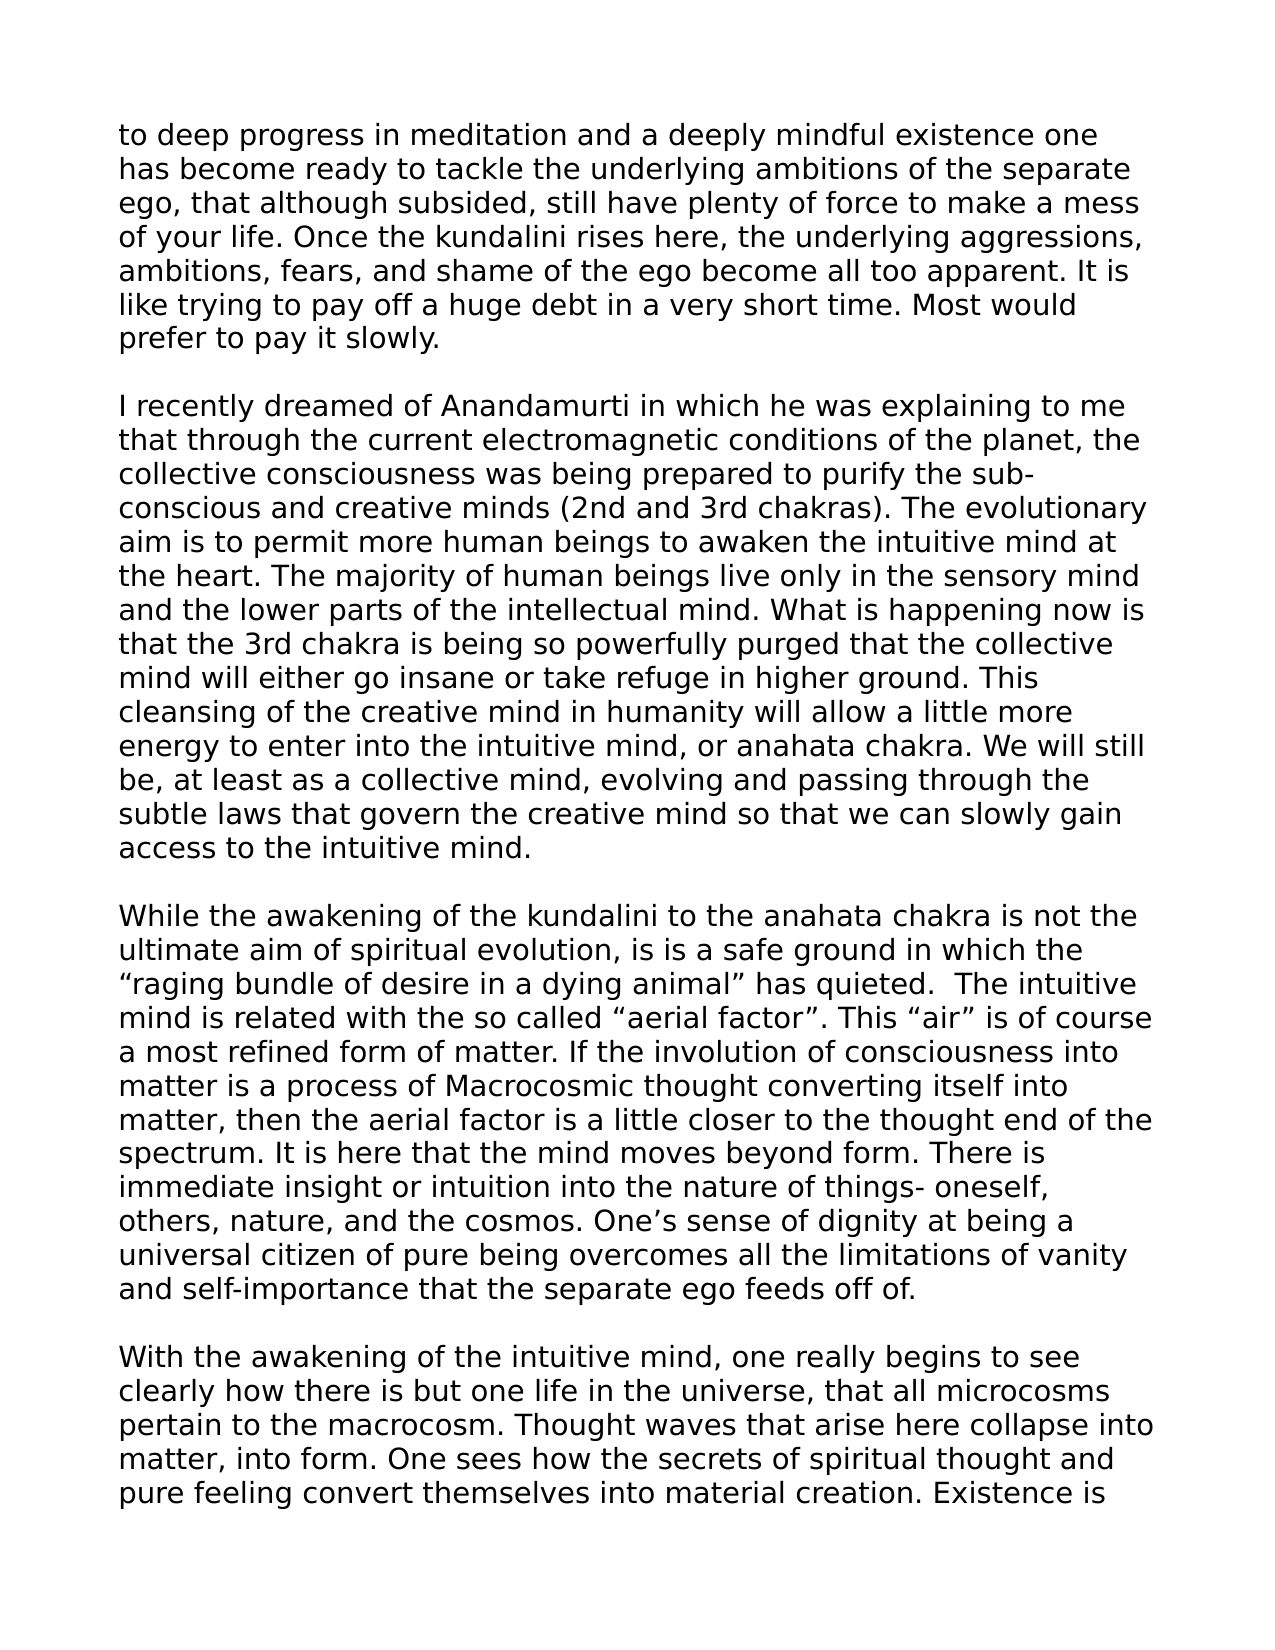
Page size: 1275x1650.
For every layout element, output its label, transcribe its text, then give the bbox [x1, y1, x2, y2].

text With the awakening of the intuitive mind, one really begins to see clearly how there is but one life in the universe, that all microcosms pertain to the macrocosm. Thought waves that arise here collapse into matter, into form. One sees how the secrets of spiritual thought and pure feeling convert themselves into material creation. Existence is [118, 1341, 1157, 1510]
text to deep progress in meditation and a deeply mindful existence one has become ready to tackle the underlying ambitions of the separate ego, that although subsided, still have plenty of force to make a mess of your life. Once the kundalini rises here, the underlying aggressions, ambitions, fears, and shame of the ego become all too apparent. It is like trying to pay off a huge debt in a very short time. Most would prefer to pay it slowly. [118, 118, 1157, 356]
text While the awakening of the kundalini to the anahata chakra is not the ultimate aim of spiritual evolution, is is a safe ground in which the “raging bundle of desire in a dying animal” has quieted. The intuitive mind is related with the so called “aerial factor”. This “air” is of course a most refined form of matter. If the involution of consciousness into matter is a process of Macrocosmic thought converting itself into matter, then the aerial factor is a little closer to the thought end of the spectrum. It is here that the mind moves beyond form. There is immediate insight or intuition into the nature of things- oneself, others, nature, and the cosmos. One’s sense of dignity at being a universal citizen of pure being overcomes all the limitations of vanity and self-importance that the separate ego feeds off of. [118, 899, 1157, 1307]
text I recently dreamed of Anandamurti in which he was explaining to me that through the current electromagnetic conditions of the planet, the collective consciousness was being prepared to purify the sub-conscious and creative minds (2nd and 3rd chakras). The evolutionary aim is to permit more human beings to awaken the intuitive mind at the heart. The majority of human beings live only in the sensory mind and the lower parts of the intellectual mind. What is happening now is that the 3rd chakra is being so powerfully purged that the collective mind will either go insane or take refuge in higher ground. This cleansing of the creative mind in humanity will allow a little more energy to enter into the intuitive mind, or anahata chakra. We will still be, at least as a collective mind, evolving and passing through the subtle laws that govern the creative mind so that we can slowly gain access to the intuitive mind. [118, 390, 1157, 865]
